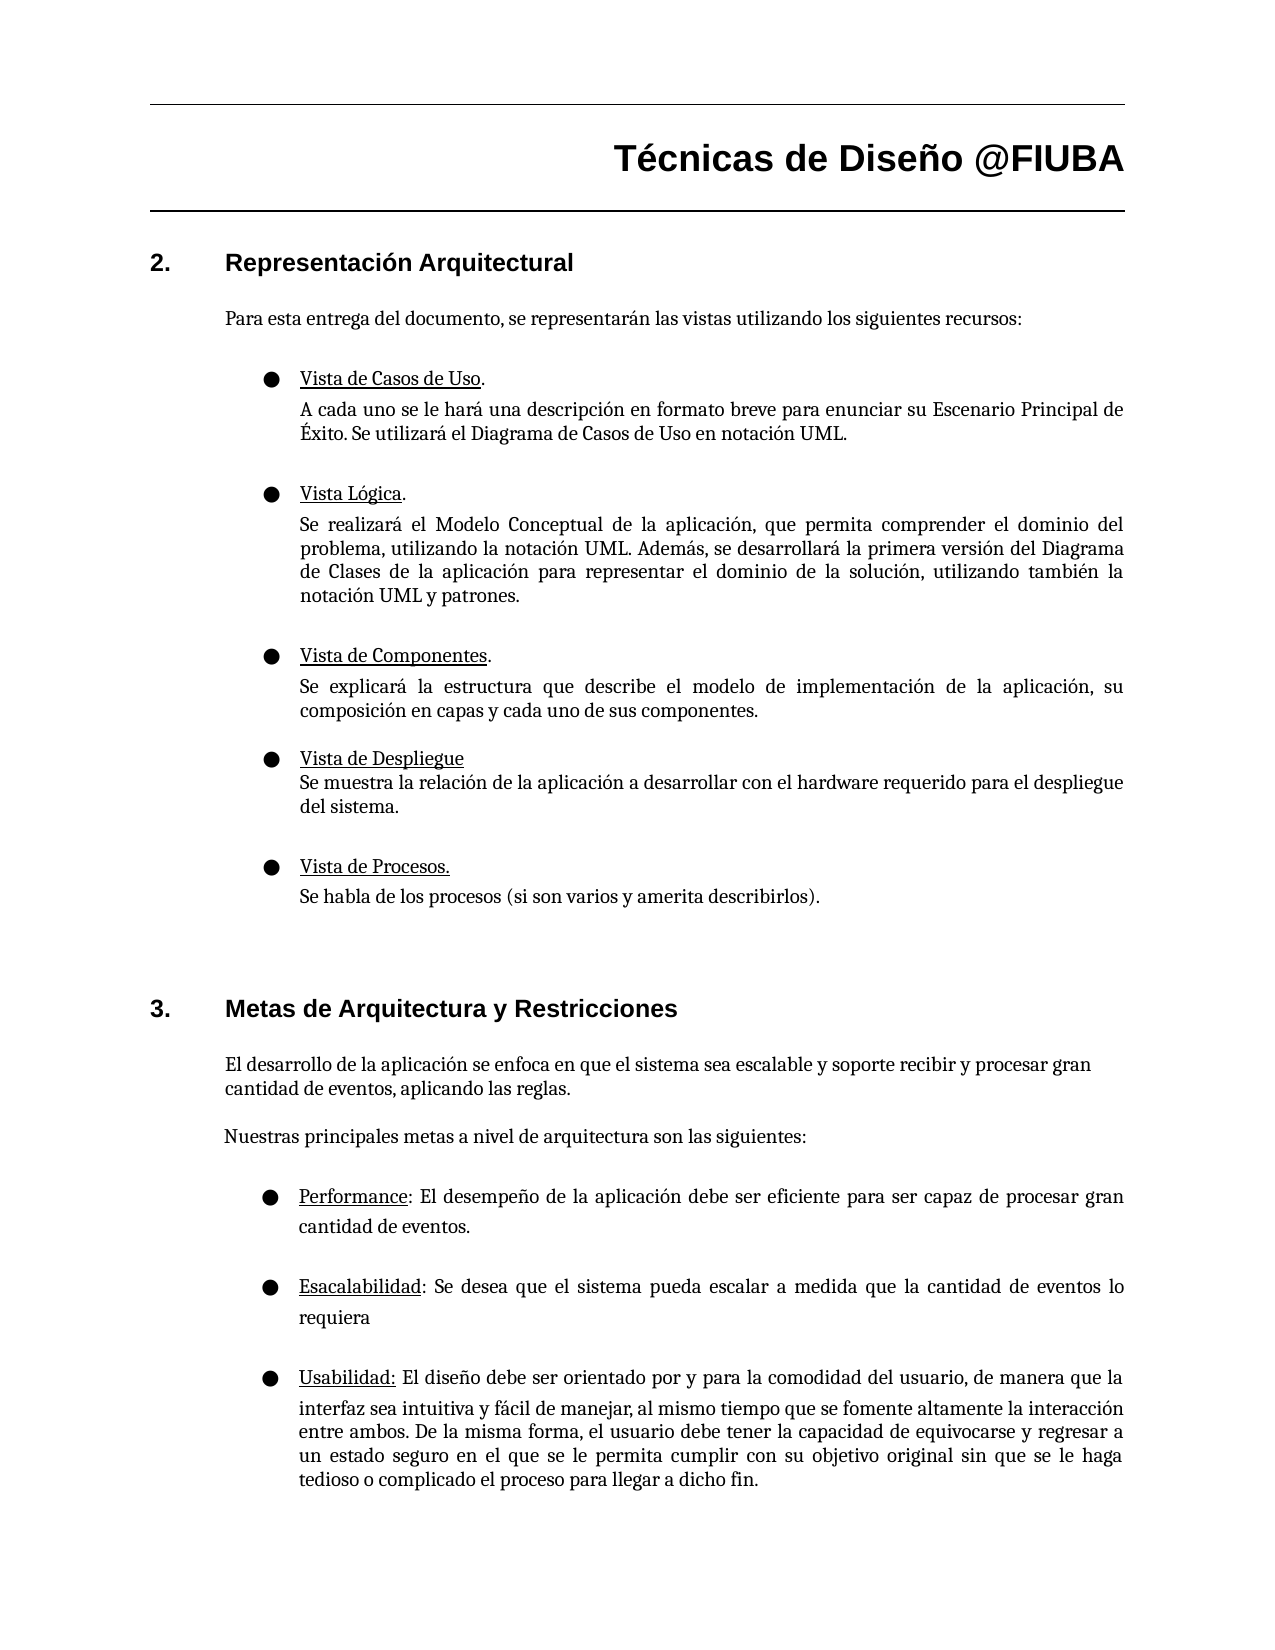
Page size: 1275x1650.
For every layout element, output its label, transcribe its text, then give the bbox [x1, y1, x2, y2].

text Para esta entrega del documento, se representarán las vistas utilizando los siguientes recursos: [225, 307, 1125, 331]
text Nuestras principales metas a nivel de arquitectura son las siguientes: [150, 1124, 1125, 1148]
text A cada uno se le hará una descripción en formato breve para enunciar su Escenario Principal de Éxito. Se utilizará el Diagrama de Casos de Uso en notación UML. [300, 398, 1125, 446]
list Usabilidad: El diseño debe ser orientado por y para la comodidad del usuario, de manera que la interfaz sea intuitiva y fácil de manejar, al mismo tiempo que se fomente altamente la interacción entre ambos. De la misma forma, el usuario debe tener la capacidad de equivocarse y regresar a un estado seguro en el que se le permita cumplir con su objetivo original sin que se le haga tedioso o complicado el proceso para llegar a dicho fin. [261, 1353, 1125, 1492]
list Vista de Componentes. [262, 632, 1125, 675]
list Vista Lógica. [262, 469, 1125, 512]
list Esacalabilidad: Se desea que el sistema pueda escalar a medida que la cantidad de eventos lo requiera [261, 1263, 1125, 1329]
text Se muestra la relación de la aplicación a desarrollar con el hardware requerido para el despliegue del sistema. [300, 771, 1125, 818]
list Vista de Casos de Uso. [262, 355, 1125, 398]
text Se realizará el Modelo Conceptual de la aplicación, que permita comprender el dominio del problema, utilizando la notación UML. Además, se desarrollará la primera versión del Diagrama de Clases de la aplicación para representar el dominio de la solución, utilizando también la notación UML y patrones. [300, 512, 1125, 608]
text Se habla de los procesos (si son varios y amerita describirlos). [300, 885, 1125, 909]
list Vista de Procesos. [262, 842, 1125, 885]
list Performance: El desempeño de la aplicación debe ser eficiente para ser capaz de procesar gran cantidad de eventos. [261, 1172, 1125, 1239]
subtitle Representación Arquitectural [150, 248, 1125, 277]
text Se explicará la estructura que describe el modelo de implementación de la aplicación, su composición en capas y cada uno de sus componentes. [300, 675, 1125, 723]
text El desarrollo de la aplicación se enfoca en que el sistema sea escalable y soporte recibir y procesar gran cantidad de eventos, aplicando las reglas. [225, 1052, 1125, 1100]
subtitle Metas de Arquitectura y Restricciones [150, 993, 1125, 1022]
list Vista de Despliegue [262, 747, 1125, 771]
